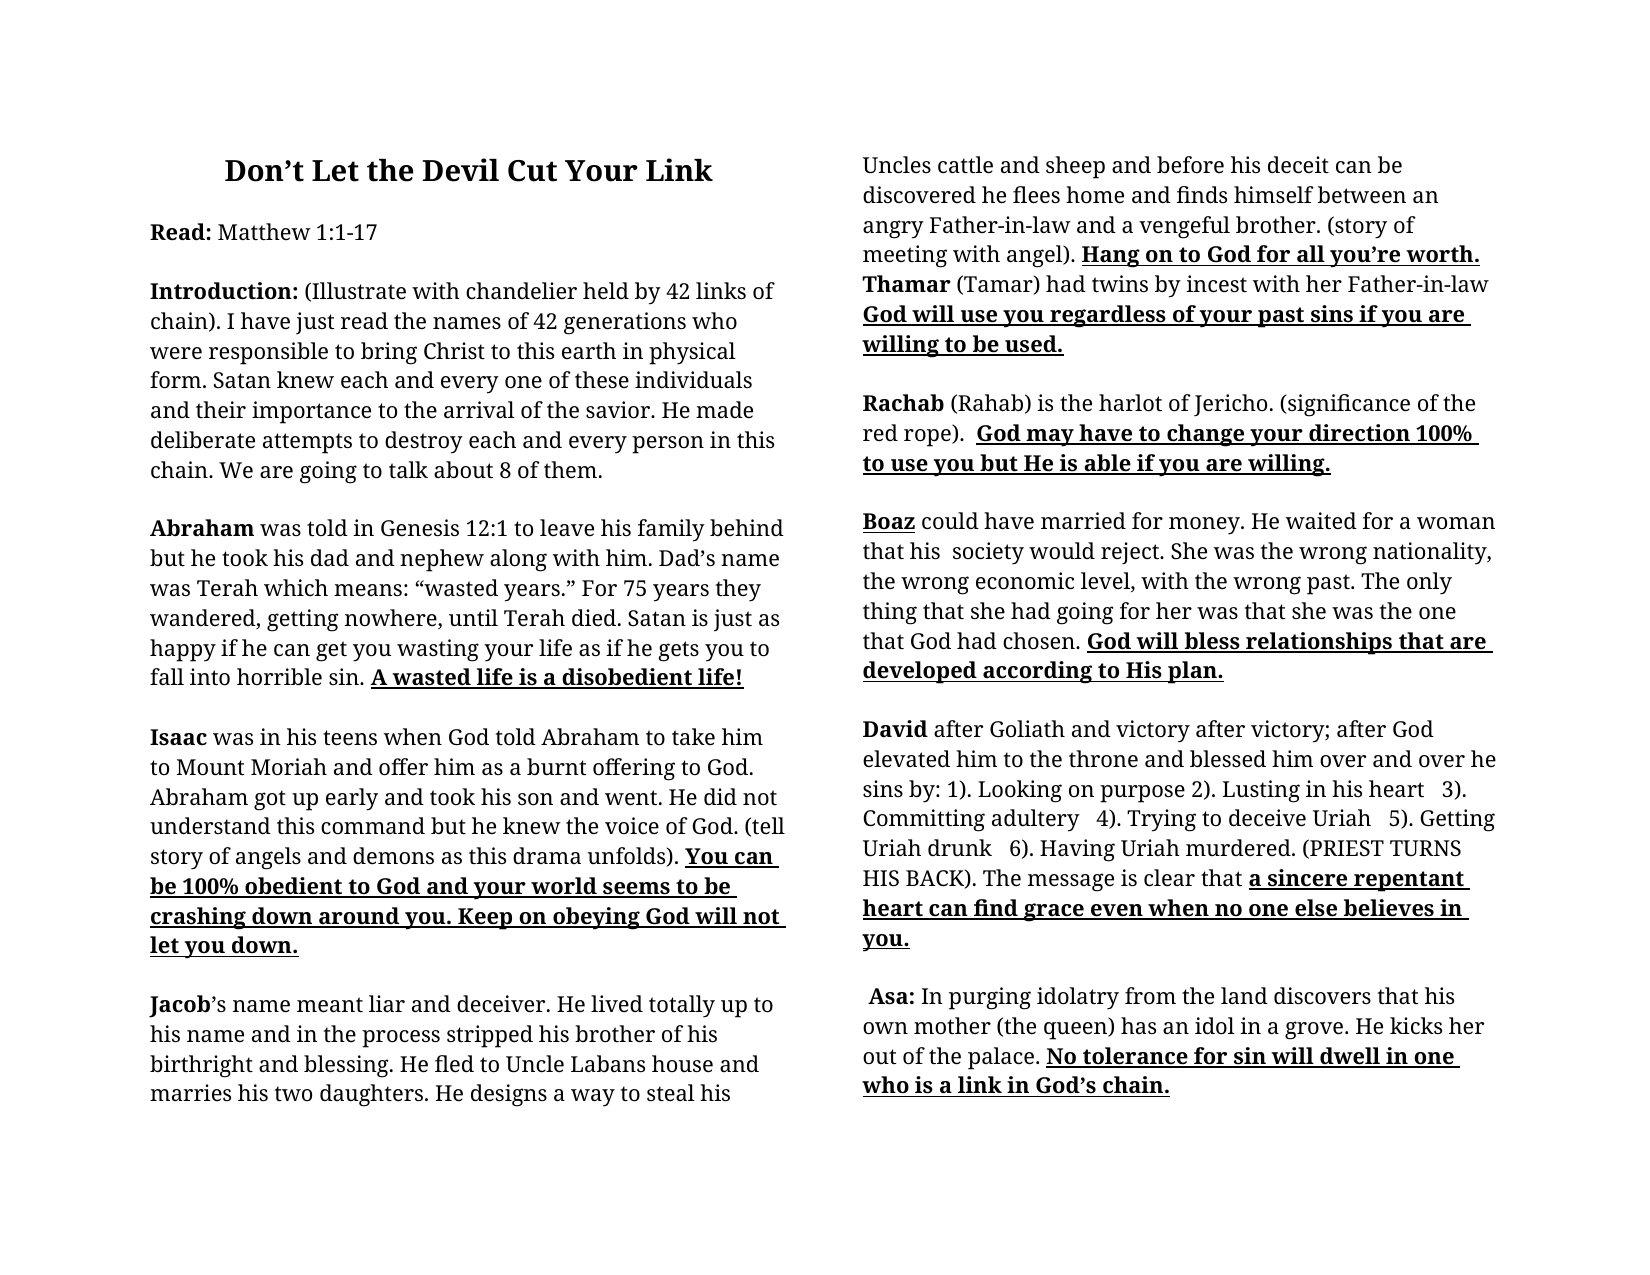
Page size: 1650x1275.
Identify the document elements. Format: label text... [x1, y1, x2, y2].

text David after Goliath and victory after victory; after God elevated him to the throne and blessed him over and over he sins by: 1). Looking on purpose 2). Lusting in his heart 3). Committing adultery 4). Trying to deceive Uriah 5). Getting Uriah drunk 6). Having Uriah murdered. (PRIEST TURNS HIS BACK). The message is clear that a sincere repentant heart can find grace even when no one else believes in you. [862, 714, 1500, 952]
text Thamar (Tamar) had twins by incest with her Father-in-law God will use you regardless of your past sins if you are willing to be used. [862, 269, 1500, 358]
text Abraham was told in Genesis 12:1 to leave his family behind but he took his dad and nephew along with him. Dad’s name was Terah which means: “wasted years.” For 75 years they wandered, getting nowhere, until Terah died. Satan is just as happy if he can get you wasting your life as if he gets you to fall into horrible sin. A wasted life is a disobedient life! [150, 513, 787, 692]
text Read: Matthew 1:1-17 [150, 216, 787, 246]
text Rachab (Rahab) is the harlot of Jericho. (significance of the red rope). God may have to change your direction 100% to use you but He is able if you are willing. [862, 388, 1500, 478]
text Jacob’s name meant liar and deceiver. He lived totally up to his name and in the process stripped his brother of his birthright and blessing. He fled to Uncle Labans house and marries his two daughters. He designs a way to steal his [150, 989, 787, 1108]
text Asa: In purging idolatry from the land discovers that his own mother (the queen) has an idol in a grove. He kicks her out of the palace. No tolerance for sin will dwell in one who is a link in God’s chain. [862, 981, 1500, 1100]
text Boaz could have married for money. He waited for a woman that his society would reject. She was the wrong nationality, the wrong economic level, with the wrong past. The only thing that she had going for her was that she was the one that God had chosen. God will bless relationships that are developed according to His plan. [862, 506, 1500, 685]
text Don’t Let the Devil Cut Your Link [150, 150, 787, 190]
text Introduction: (Illustrate with chandelier held by 42 links of chain). I have just read the names of 42 generations who were responsible to bring Christ to this earth in physical form. Satan knew each and every one of these individuals and their importance to the arrival of the savior. He made deliberate attempts to destroy each and every person in this chain. We are going to talk about 8 of them. [150, 276, 787, 484]
text Isaac was in his teens when God told Abraham to take him to Mount Moriah and offer him as a burnt offering to God. Abraham got up early and took his son and went. He did not understand this command but he knew the voice of God. (tell story of angels and demons as this drama unfolds). You can be 100% obedient to God and your world seems to be crashing down around you. Keep on obeying God will not let you down. [150, 722, 787, 960]
text Uncles cattle and sheep and before his deceit can be discovered he flees home and finds himself between an angry Father-in-law and a vengeful brother. (story of meeting with angel). Hang on to God for all you’re worth. [862, 150, 1500, 269]
